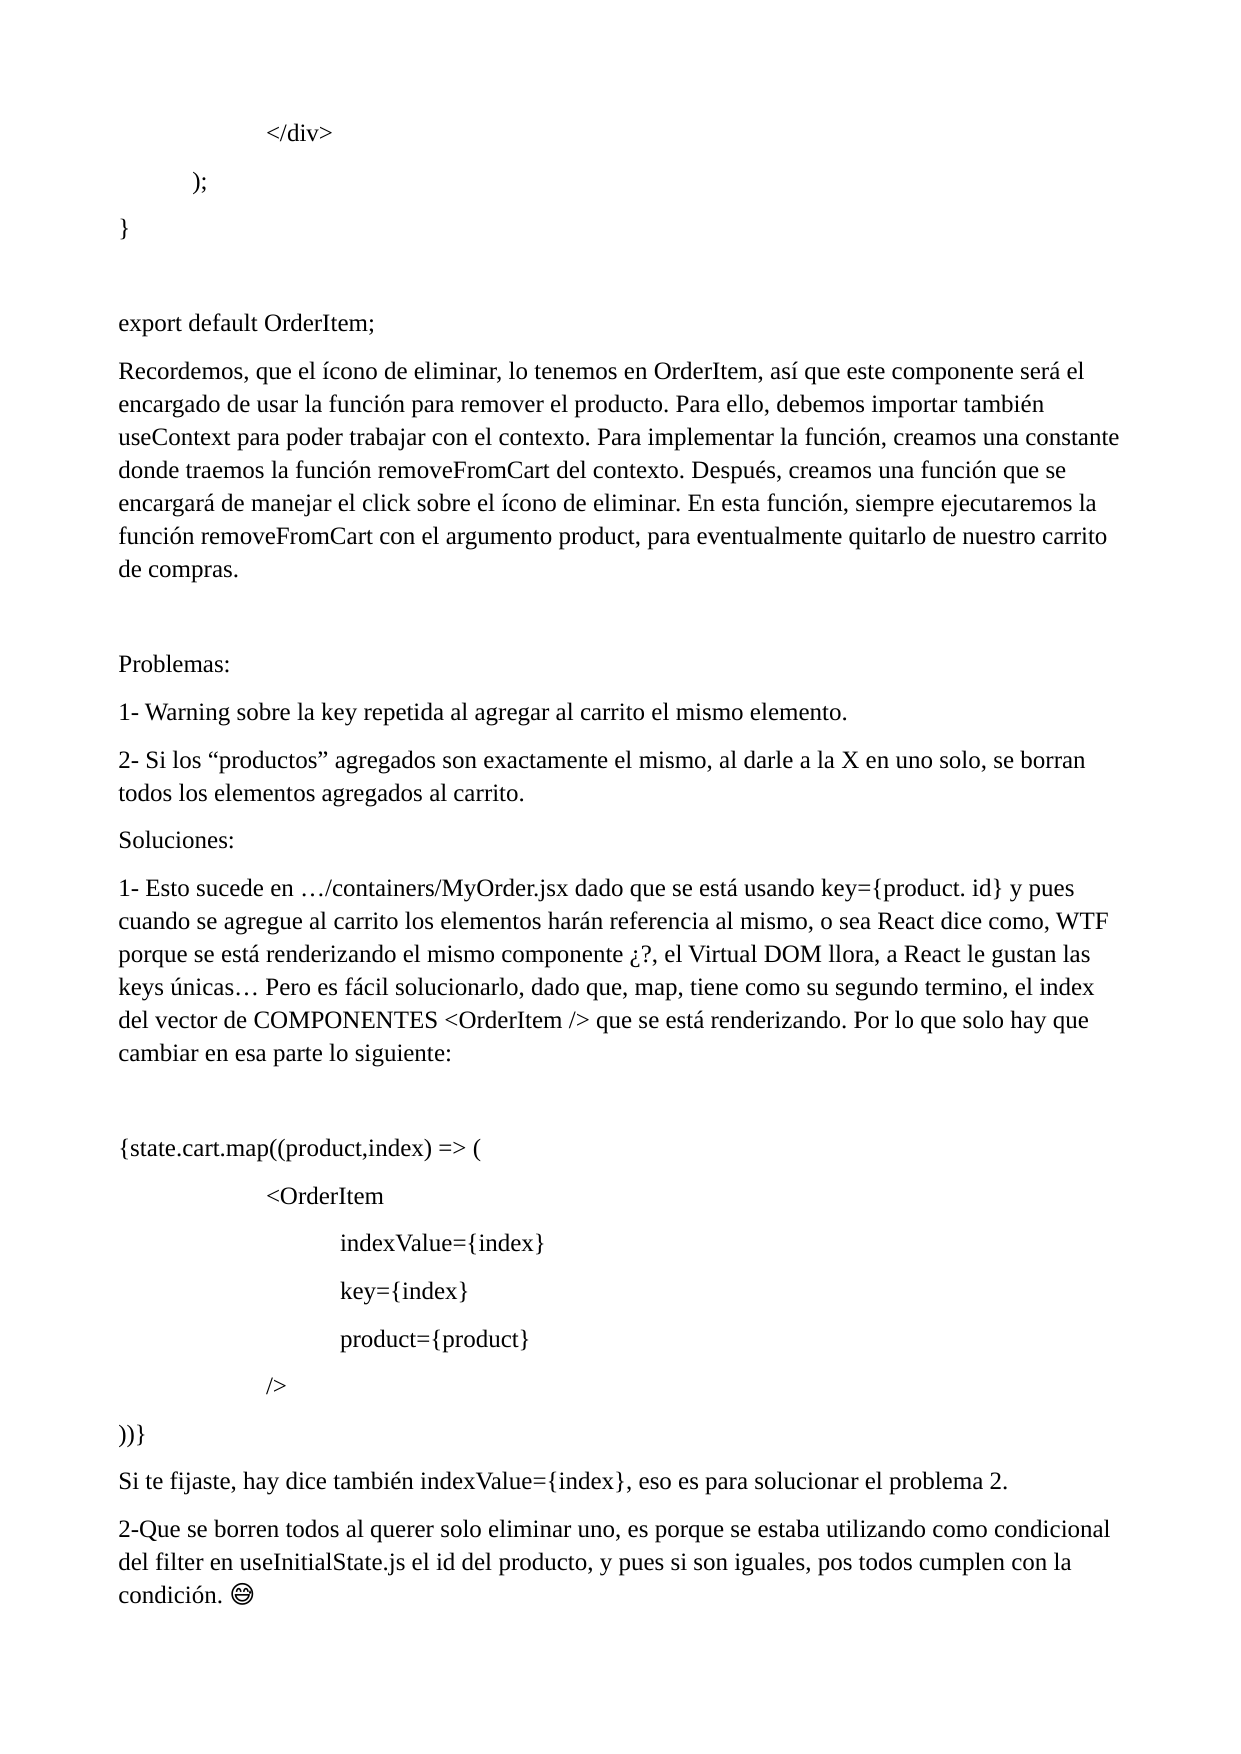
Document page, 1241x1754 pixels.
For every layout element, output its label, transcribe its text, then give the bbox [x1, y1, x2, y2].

text product={product} [118, 1324, 1122, 1352]
text ); [118, 166, 1122, 194]
text {state.cart.map((product,index) => ( [118, 1133, 1122, 1162]
text key={index} [118, 1276, 1122, 1305]
text 1- Esto sucede en …/containers/MyOrder.jsx dado que se está usando key={product. id} y pues cuando se agregue al carrito los elementos harán referencia al mismo, o sea React dice como, WTF porque se está renderizando el mismo componente ¿?, el Virtual DOM llora, a React le gustan las keys únicas… Pero es fácil solucionarlo, dado que, map, tiene como su segundo termino, el index del vector de COMPONENTES <OrderItem /> que se está renderizando. Por lo que solo hay que cambiar en esa parte lo siguiente: [118, 873, 1122, 1067]
text /> [118, 1371, 1122, 1400]
text 2- Si los “productos” agregados son exactamente el mismo, al darle a la X en uno solo, se borran todos los elementos agregados al carrito. [118, 745, 1122, 806]
text ))} [118, 1419, 1122, 1448]
text 2-Que se borren todos al querer solo eliminar uno, es porque se estaba utilizando como condicional del filter en useInitialState.js el id del producto, y pues si son iguales, pos todos cumplen con la condición. 😅 [118, 1514, 1122, 1609]
text Si te fijaste, hay dice también indexValue={index}, eso es para solucionar el problema 2. [118, 1466, 1122, 1495]
text <OrderItem [118, 1181, 1122, 1209]
text </div> [118, 118, 1122, 147]
text 1- Warning sobre la key repetida al agregar al carrito el mismo elemento. [118, 697, 1122, 726]
text export default OrderItem; [118, 308, 1122, 337]
text indexValue={index} [118, 1228, 1122, 1257]
text Recordemos, que el ícono de eliminar, lo tenemos en OrderItem, así que este componente será el encargado de usar la función para remover el producto. Para ello, debemos importar también useContext para poder trabajar con el contexto. Para implementar la función, creamos una constante donde traemos la función removeFromCart del contexto. Después, creamos una función que se encargará de manejar el click sobre el ícono de eliminar. En esta función, siempre ejecutaremos la función removeFromCart con el argumento product, para eventualmente quitarlo de nuestro carrito de compras. [118, 356, 1122, 583]
text } [118, 213, 1122, 242]
text Soluciones: [118, 825, 1122, 854]
text Problemas: [118, 649, 1122, 678]
